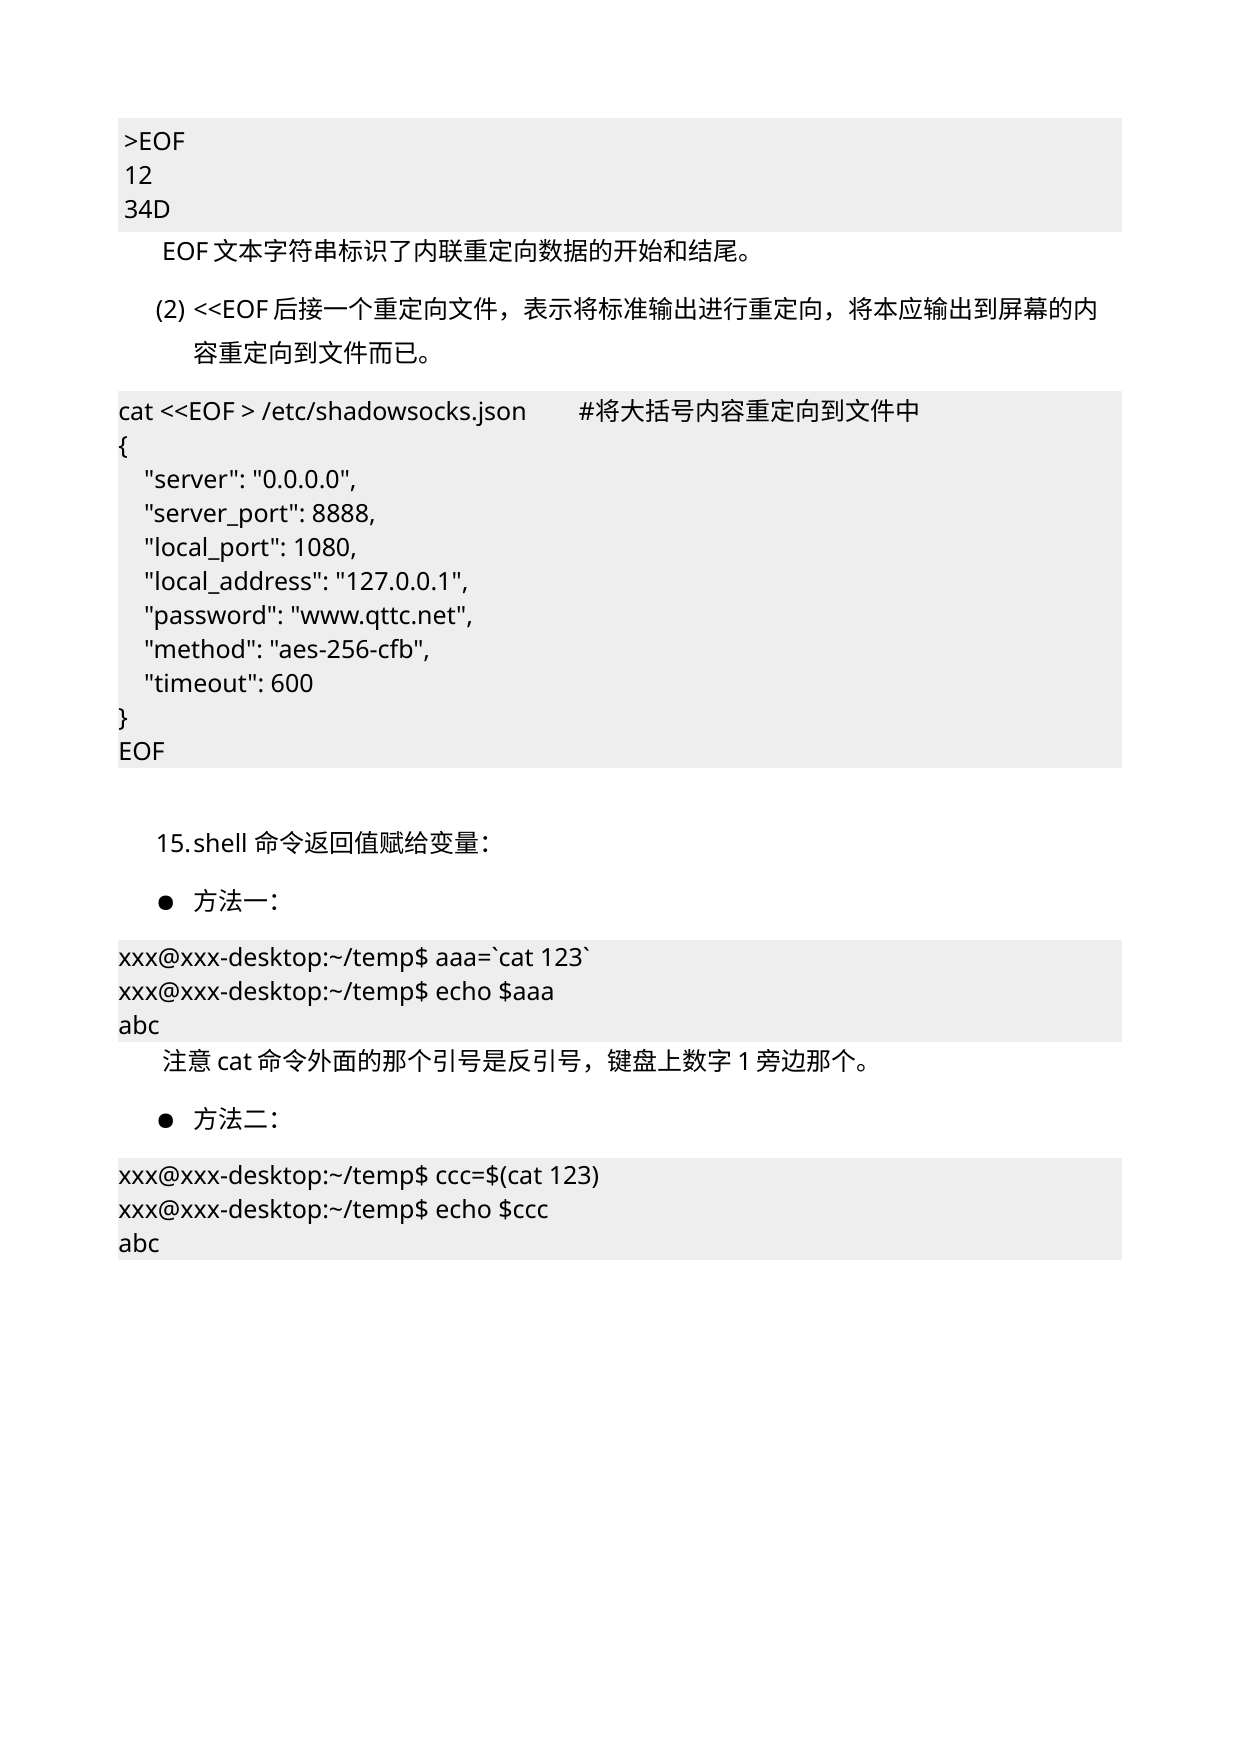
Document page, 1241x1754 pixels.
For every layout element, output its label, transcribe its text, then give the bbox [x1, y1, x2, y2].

text EOF文本字符串标识了内联重定向数据的开始和结尾。 [118, 232, 1122, 268]
text 注意cat命令外面的那个引号是反引号，键盘上数字1旁边那个。 [118, 1042, 1122, 1078]
table_header xxx@xxx-desktop:~/temp$ ccc=$(cat 123) xxx@xxx-desktop:~/temp$ echo $ccc abc [118, 1158, 1122, 1260]
list 方法一： [156, 882, 1122, 918]
table_header xxx@xxx-desktop:~/temp$ aaa=`cat 123` xxx@xxx-desktop:~/temp$ echo $aaa abc [118, 940, 1122, 1042]
list shell 命令返回值赋给变量： [156, 823, 1122, 860]
table_header cat <<EOF > /etc/shadowsocks.json #将大括号内容重定向到文件中 { "server": "0.0.0.0", "server_port": 8888, "local_port": 1080, "local_address": "127.0.0.1", "password": "www.qttc.net", "method": "aes-256-cfb", "timeout": 600 } EOF [118, 391, 1122, 768]
list 方法二： [156, 1100, 1122, 1136]
list <<EOF后接一个重定向文件，表示将标准输出进行重定向，将本应输出到屏幕的内容重定向到文件而已。 [156, 290, 1122, 369]
table_header >EOF 12 34D [118, 118, 1122, 232]
